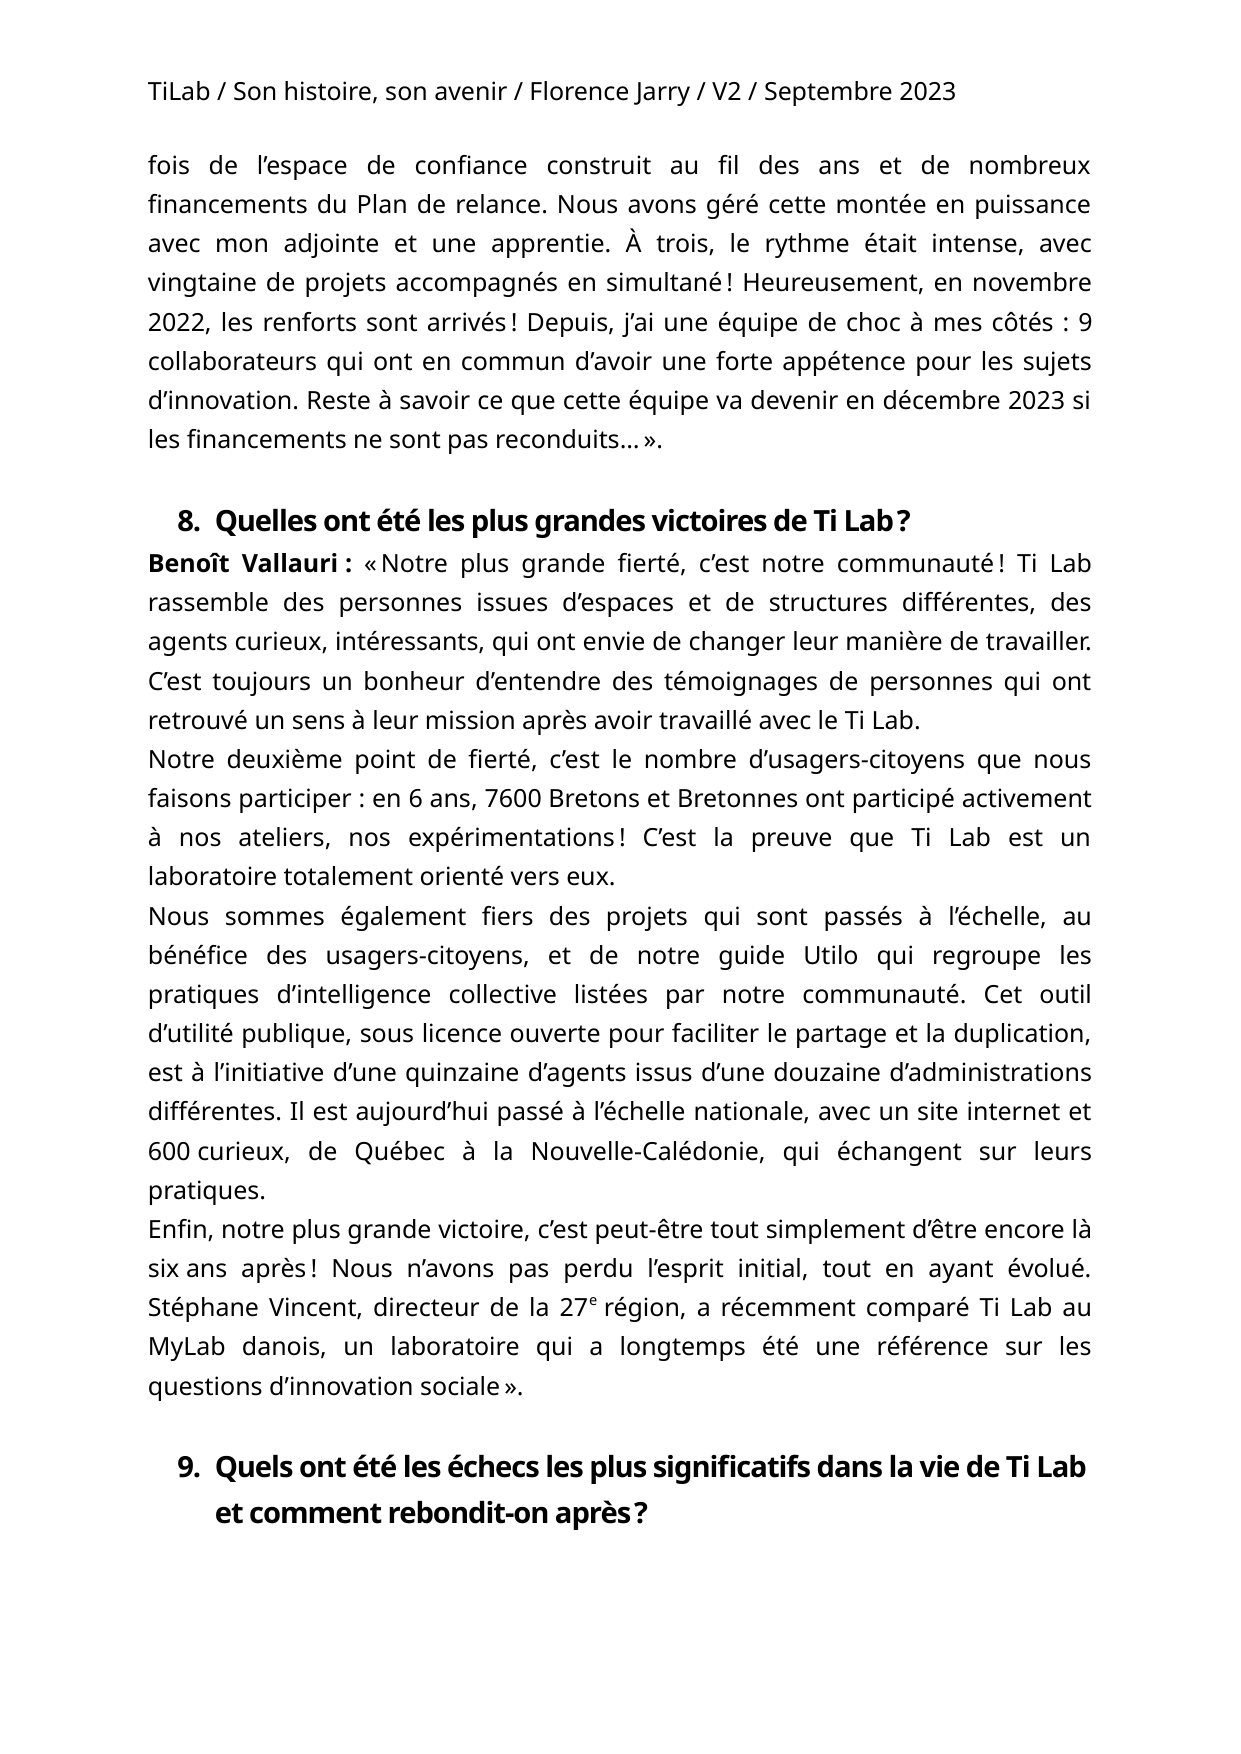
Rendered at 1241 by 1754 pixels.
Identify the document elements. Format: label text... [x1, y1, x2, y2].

text Enfin, notre plus grande victoire, c’est peut-être tout simplement d’être encore là six ans après ! Nous n’avons pas perdu l’esprit initial, tout en ayant évolué. Stéphane Vincent, directeur de la 27e région, a récemment comparé Ti Lab au MyLab danois, un laboratoire qui a longtemps été une référence sur les questions d’innovation sociale ». [148, 1212, 1093, 1402]
text Nous sommes également fiers des projets qui sont passés à l’échelle, au bénéfice des usagers-citoyens, et de notre guide Utilo qui regroupe les pratiques d’intelligence collective listées par notre communauté. Cet outil d’utilité publique, sous licence ouverte pour faciliter le partage et la duplication, est à l’initiative d’une quinzaine d’agents issus d’une douzaine d’administrations différentes. Il est aujourd’hui passé à l’échelle nationale, avec un site internet et 600 curieux, de Québec à la Nouvelle-Calédonie, qui échangent sur leurs pratiques. [148, 898, 1093, 1206]
title Quelles ont été les plus grandes victoires de Ti Lab ? [177, 500, 1093, 540]
text fois de l’espace de confiance construit au fil des ans et de nombreux financements du Plan de relance. Nous avons géré cette montée en puissance avec mon adjointe et une apprentie. À trois, le rythme était intense, avec vingtaine de projets accompagnés en simultané ! Heureusement, en novembre 2022, les renforts sont arrivés ! Depuis, j’ai une équipe de choc à mes côtés : 9 collaborateurs qui ont en commun d’avoir une forte appétence pour les sujets d’innovation. Reste à savoir ce que cette équipe va devenir en décembre 2023 si les financements ne sont pas reconduits… ». [148, 148, 1093, 456]
text Notre deuxième point de fierté, c’est le nombre d’usagers-citoyens que nous faisons participer : en 6 ans, 7600 Bretons et Bretonnes ont participé activement à nos ateliers, nos expérimentations ! C’est la preuve que Ti Lab est un laboratoire totalement orienté vers eux. [148, 742, 1093, 893]
text Benoît Vallauri : « Notre plus grande fierté, c’est notre communauté ! Ti Lab rassemble des personnes issues d’espaces et de structures différentes, des agents curieux, intéressants, qui ont envie de changer leur manière de travailler. C’est toujours un bonheur d’entendre des témoignages de personnes qui ont retrouvé un sens à leur mission après avoir travaillé avec le Ti Lab. [148, 546, 1093, 736]
title Quels ont été les échecs les plus significatifs dans la vie de Ti Lab et comment rebondit-on après ? [177, 1447, 1093, 1532]
